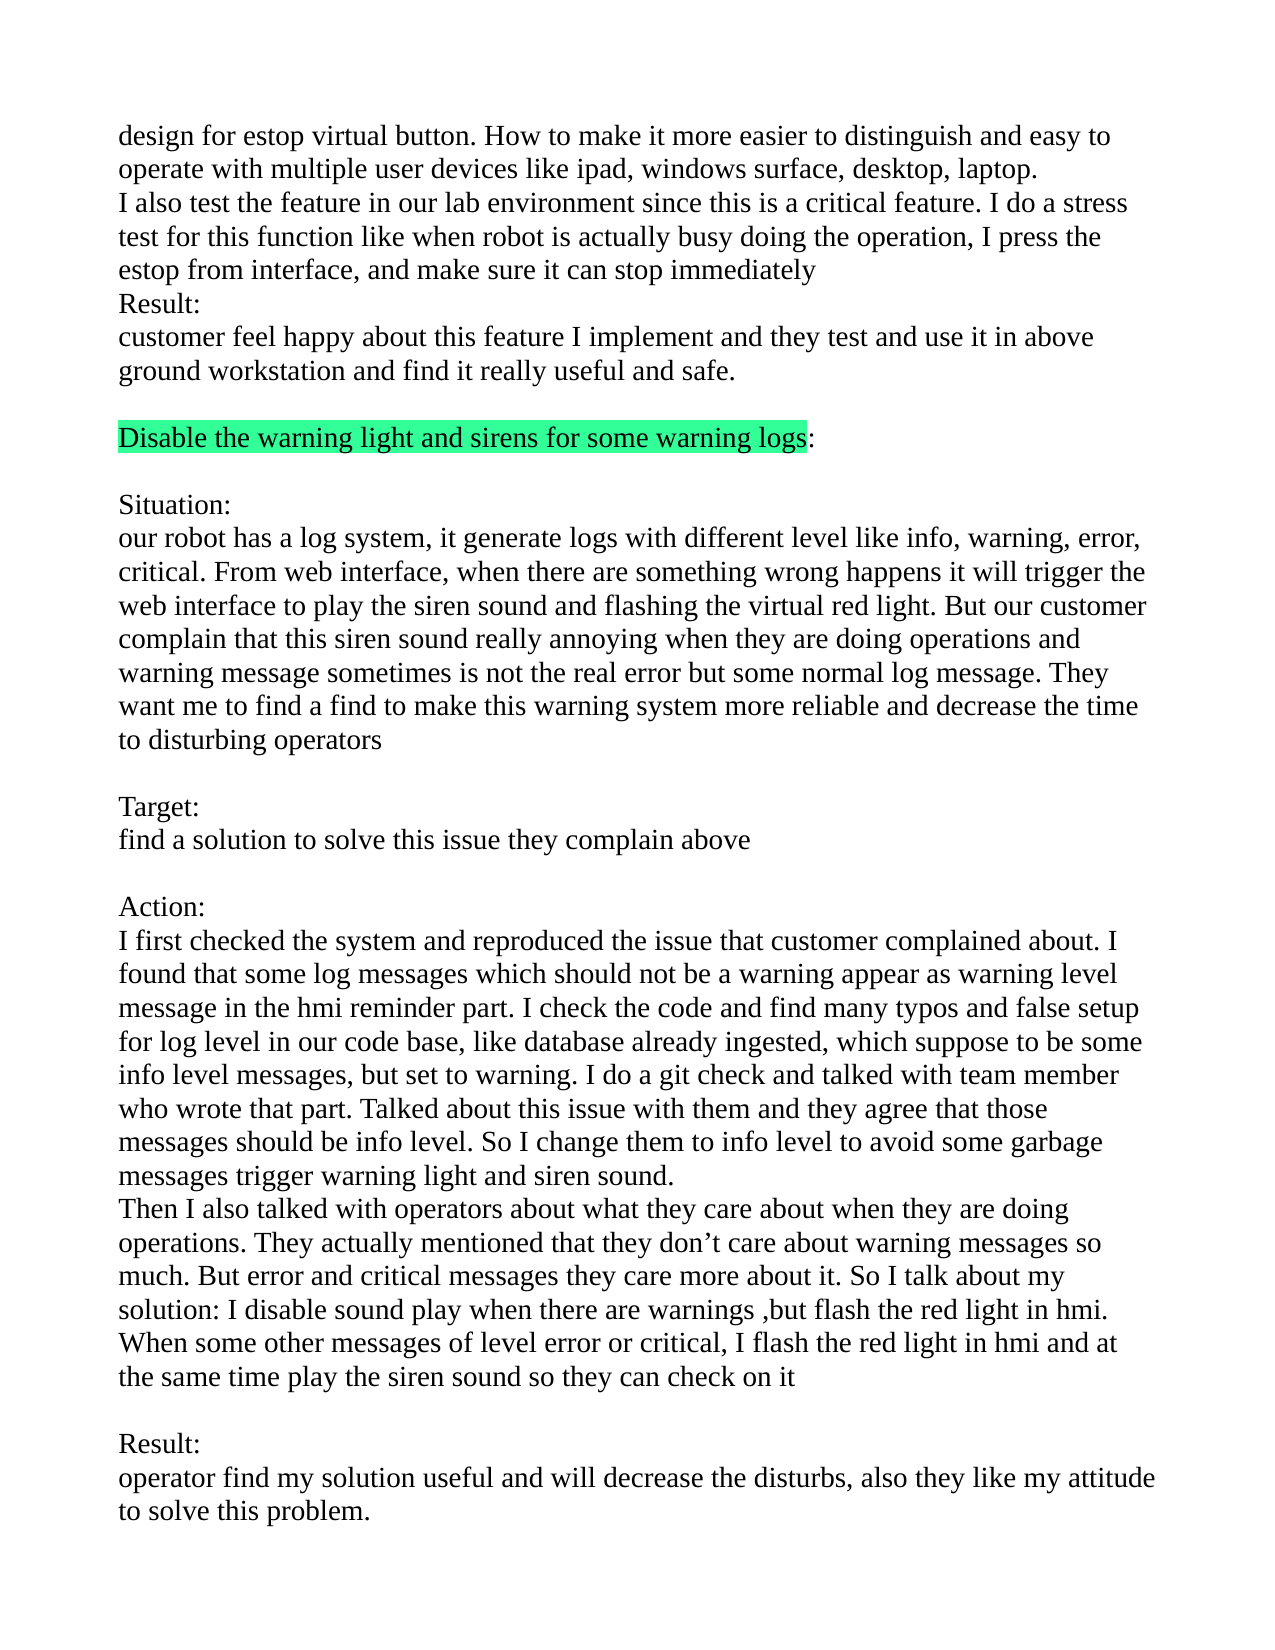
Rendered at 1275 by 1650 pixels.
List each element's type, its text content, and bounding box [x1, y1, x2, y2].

text I also test the feature in our lab environment since this is a critical feature. I do a stress test for this function like when robot is actually busy doing the operation, I press the estop from interface, and make sure it can stop immediately [118, 185, 1157, 286]
text our robot has a log system, it generate logs with different level like info, warning, error, critical. From web interface, when there are something wrong happens it will trigger the web interface to play the siren sound and flashing the virtual red light. But our customer complain that this siren sound really annoying when they are doing operations and warning message sometimes is not the real error but some normal log message. They want me to find a find to make this warning system more reliable and decrease the time to disturbing operators [118, 521, 1157, 755]
text Then I also talked with operators about what they care about when they are doing operations. They actually mentioned that they don’t care about warning messages so much. But error and critical messages they care more about it. So I talk about my solution: I disable sound play when there are warnings ,but flash the red light in hmi. [118, 1191, 1157, 1326]
text When some other messages of level error or critical, I flash the red light in hmi and at the same time play the siren sound so they can check on it [118, 1326, 1157, 1393]
text Result: [118, 286, 1157, 319]
text find a solution to solve this issue they complain above [118, 822, 1157, 856]
text I first checked the system and reproduced the issue that customer complained about. I found that some log messages which should not be a warning appear as warning level message in the hmi reminder part. I check the code and find many typos and false setup for log level in our code base, like database already ingested, which suppose to be some info level messages, but set to warning. I do a git check and talked with team member who wrote that part. Talked about this issue with them and they agree that those messages should be info level. So I change them to info level to avoid some garbage messages trigger warning light and siren sound. [118, 923, 1157, 1191]
text Result: [118, 1426, 1157, 1460]
text operator find my solution useful and will decrease the disturbs, also they like my attitude to solve this problem. [118, 1460, 1157, 1527]
text Action: [118, 889, 1157, 923]
text design for estop virtual button. How to make it more easier to distinguish and easy to operate with multiple user devices like ipad, windows surface, desktop, laptop. [118, 118, 1157, 185]
text Situation: [118, 487, 1157, 521]
text customer feel happy about this feature I implement and they test and use it in above ground workstation and find it really useful and safe. [118, 319, 1157, 386]
text Target: [118, 789, 1157, 822]
text Disable the warning light and sirens for some warning logs: [118, 420, 1157, 453]
